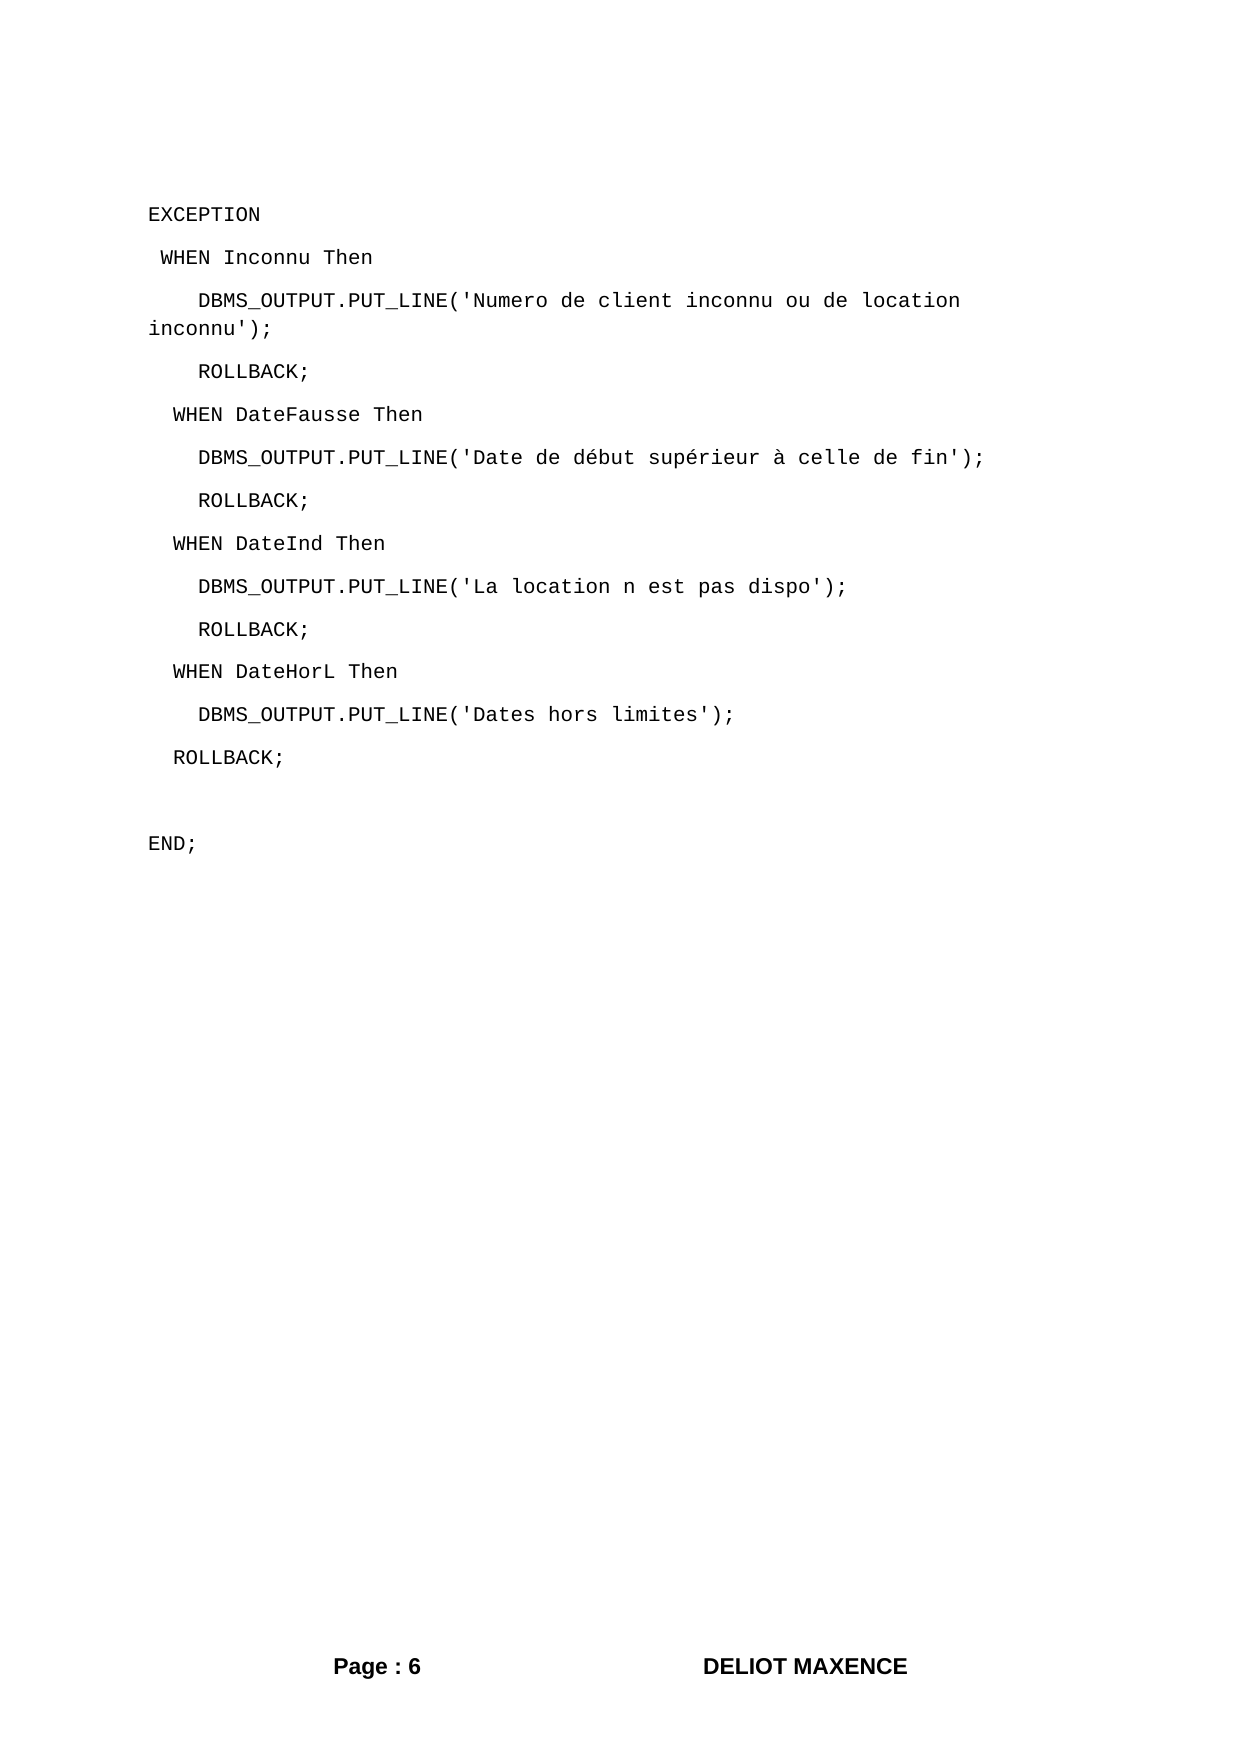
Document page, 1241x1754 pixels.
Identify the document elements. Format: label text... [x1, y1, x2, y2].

text DBMS_OUTPUT.PUT_LINE('Dates hors limites'); [148, 704, 1093, 728]
text WHEN DateInd Then [148, 533, 1093, 556]
text EXCEPTION [148, 204, 1093, 228]
text ROLLBACK; [148, 490, 1093, 513]
text WHEN DateFausse Then [148, 404, 1093, 428]
text ROLLBACK; [148, 361, 1093, 385]
text DBMS_OUTPUT.PUT_LINE('Date de début supérieur à celle de fin'); [148, 447, 1093, 471]
text END; [148, 833, 1093, 857]
text WHEN DateHorL Then [148, 661, 1093, 685]
text WHEN Inconnu Then [148, 247, 1093, 271]
text DBMS_OUTPUT.PUT_LINE('La location n est pas dispo'); [148, 576, 1093, 599]
text ROLLBACK; [148, 618, 1093, 642]
text ROLLBACK; [148, 747, 1093, 771]
text DBMS_OUTPUT.PUT_LINE('Numero de client inconnu ou de location inconnu'); [148, 290, 1093, 342]
